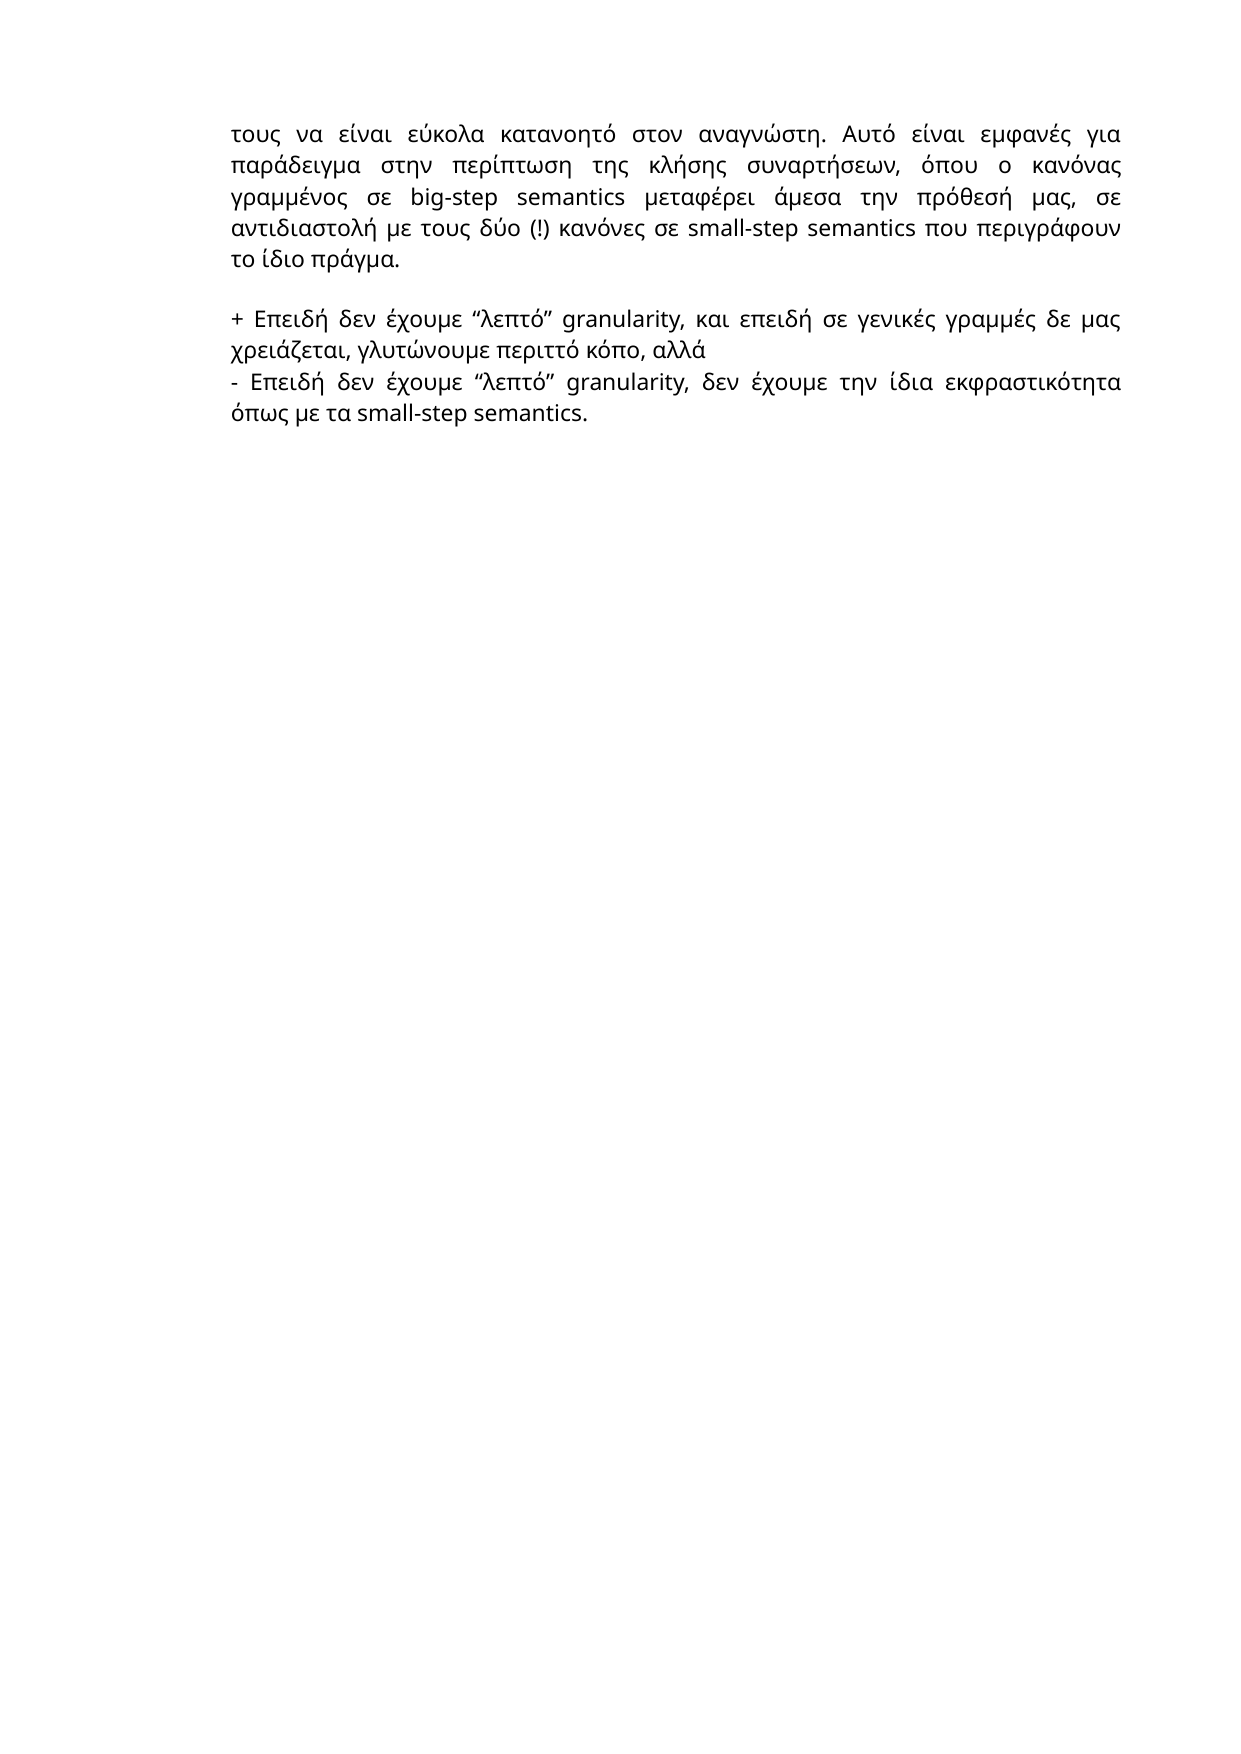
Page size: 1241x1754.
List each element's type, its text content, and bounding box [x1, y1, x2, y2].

list - Επειδή δεν έχουμε “λεπτό” granularity, δεν έχουμε την ίδια εκφραστικότητα όπως με τα small-step semantics. [193, 366, 1122, 428]
list + Επειδή δεν έχουμε “λεπτό” granularity, και επειδή σε γενικές γραμμές δε μας χρειάζεται, γλυτώνουμε περιττό κόπο, αλλά [193, 303, 1122, 366]
list τους να είναι εύκολα κατανοητό στον αναγνώστη. Αυτό είναι εμφανές για παράδειγμα στην περίπτωση της κλήσης συναρτήσεων, όπου ο κανόνας γραμμένος σε big-step semantics μεταφέρει άμεσα την πρόθεσή μας, σε αντιδιαστολή με τους δύο (!) κανόνες σε small-step semantics που περιγράφουν το ίδιο πράγμα. [193, 118, 1122, 274]
